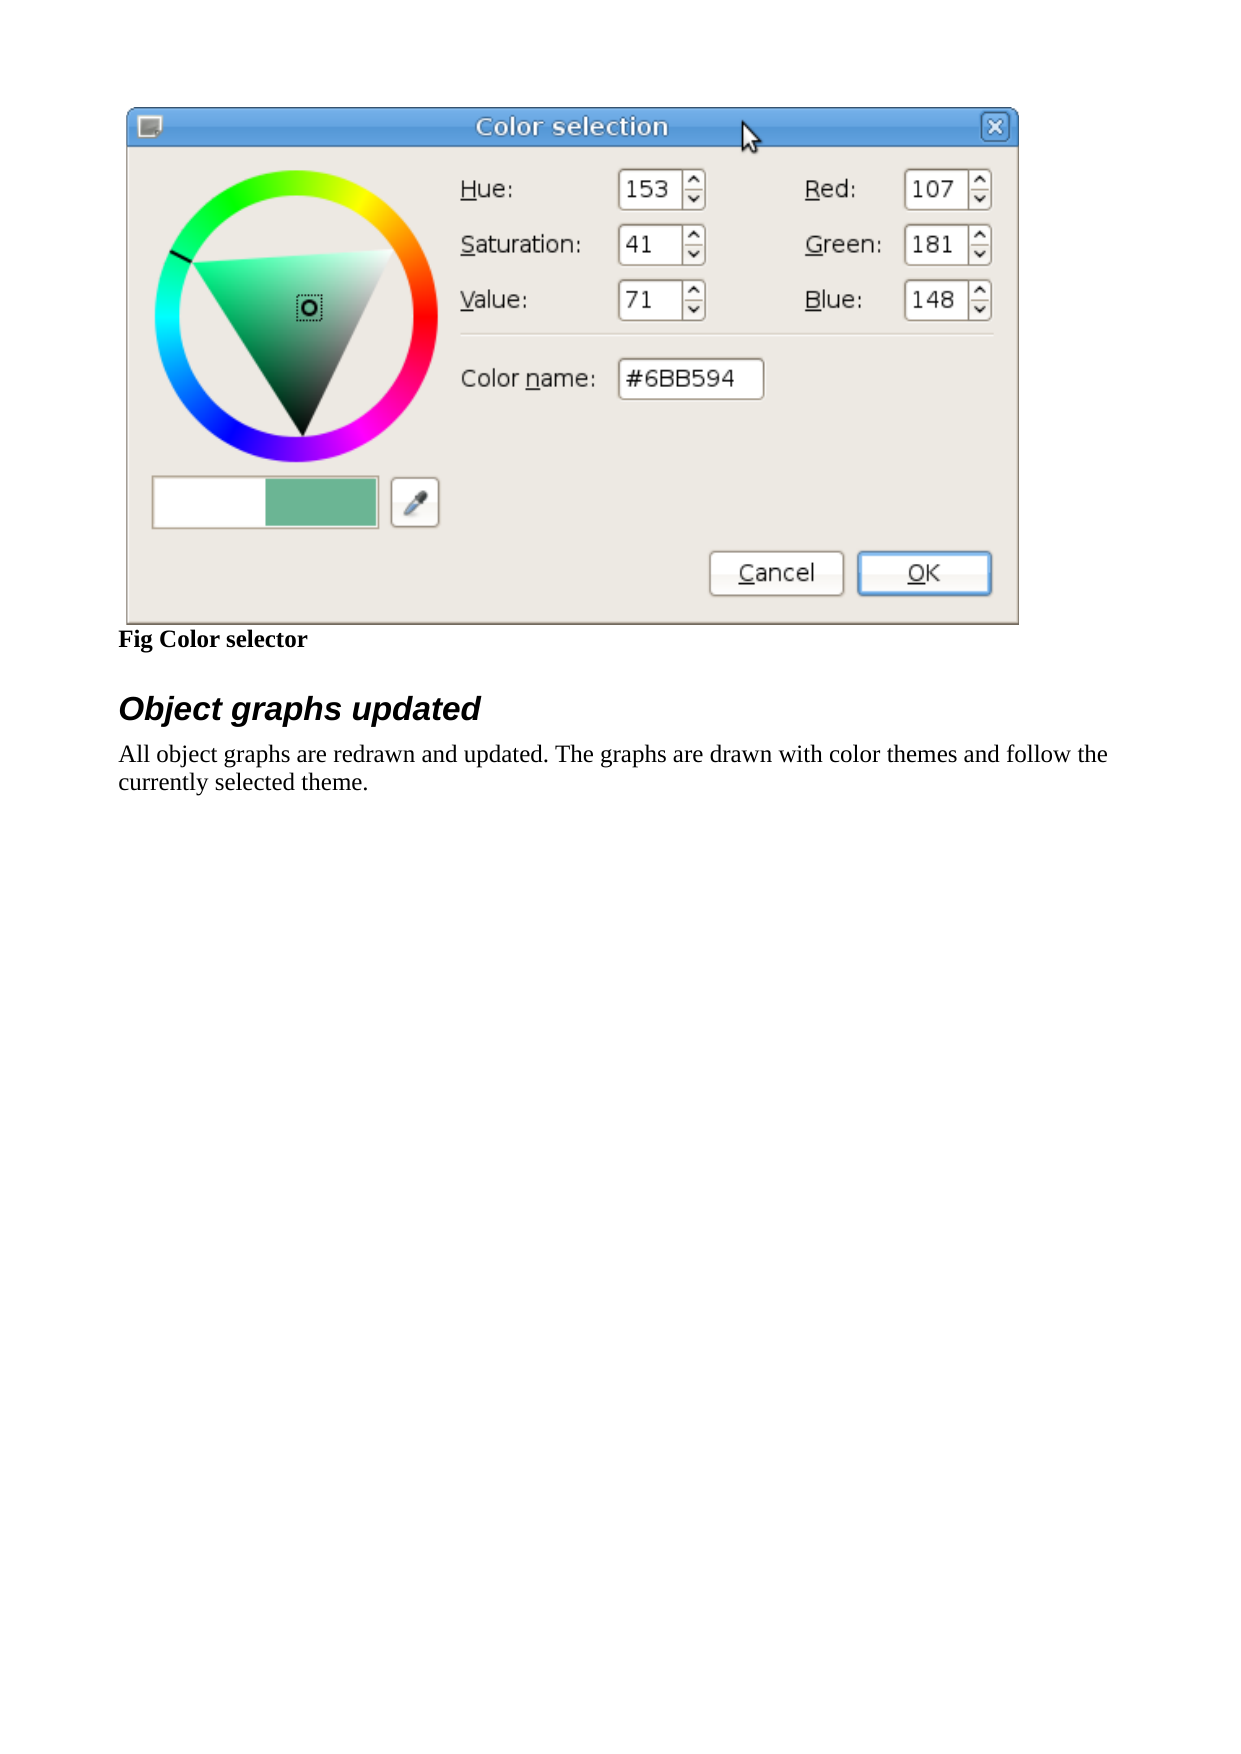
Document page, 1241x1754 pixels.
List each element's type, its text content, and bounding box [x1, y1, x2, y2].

text All object graphs are redrawn and updated. The graphs are drawn with color themes and follow the currently selected theme. [118, 740, 1122, 795]
subtitle Object graphs updated [118, 690, 1122, 727]
picture [126, 107, 1019, 625]
text Fig Color selector [118, 118, 1122, 653]
